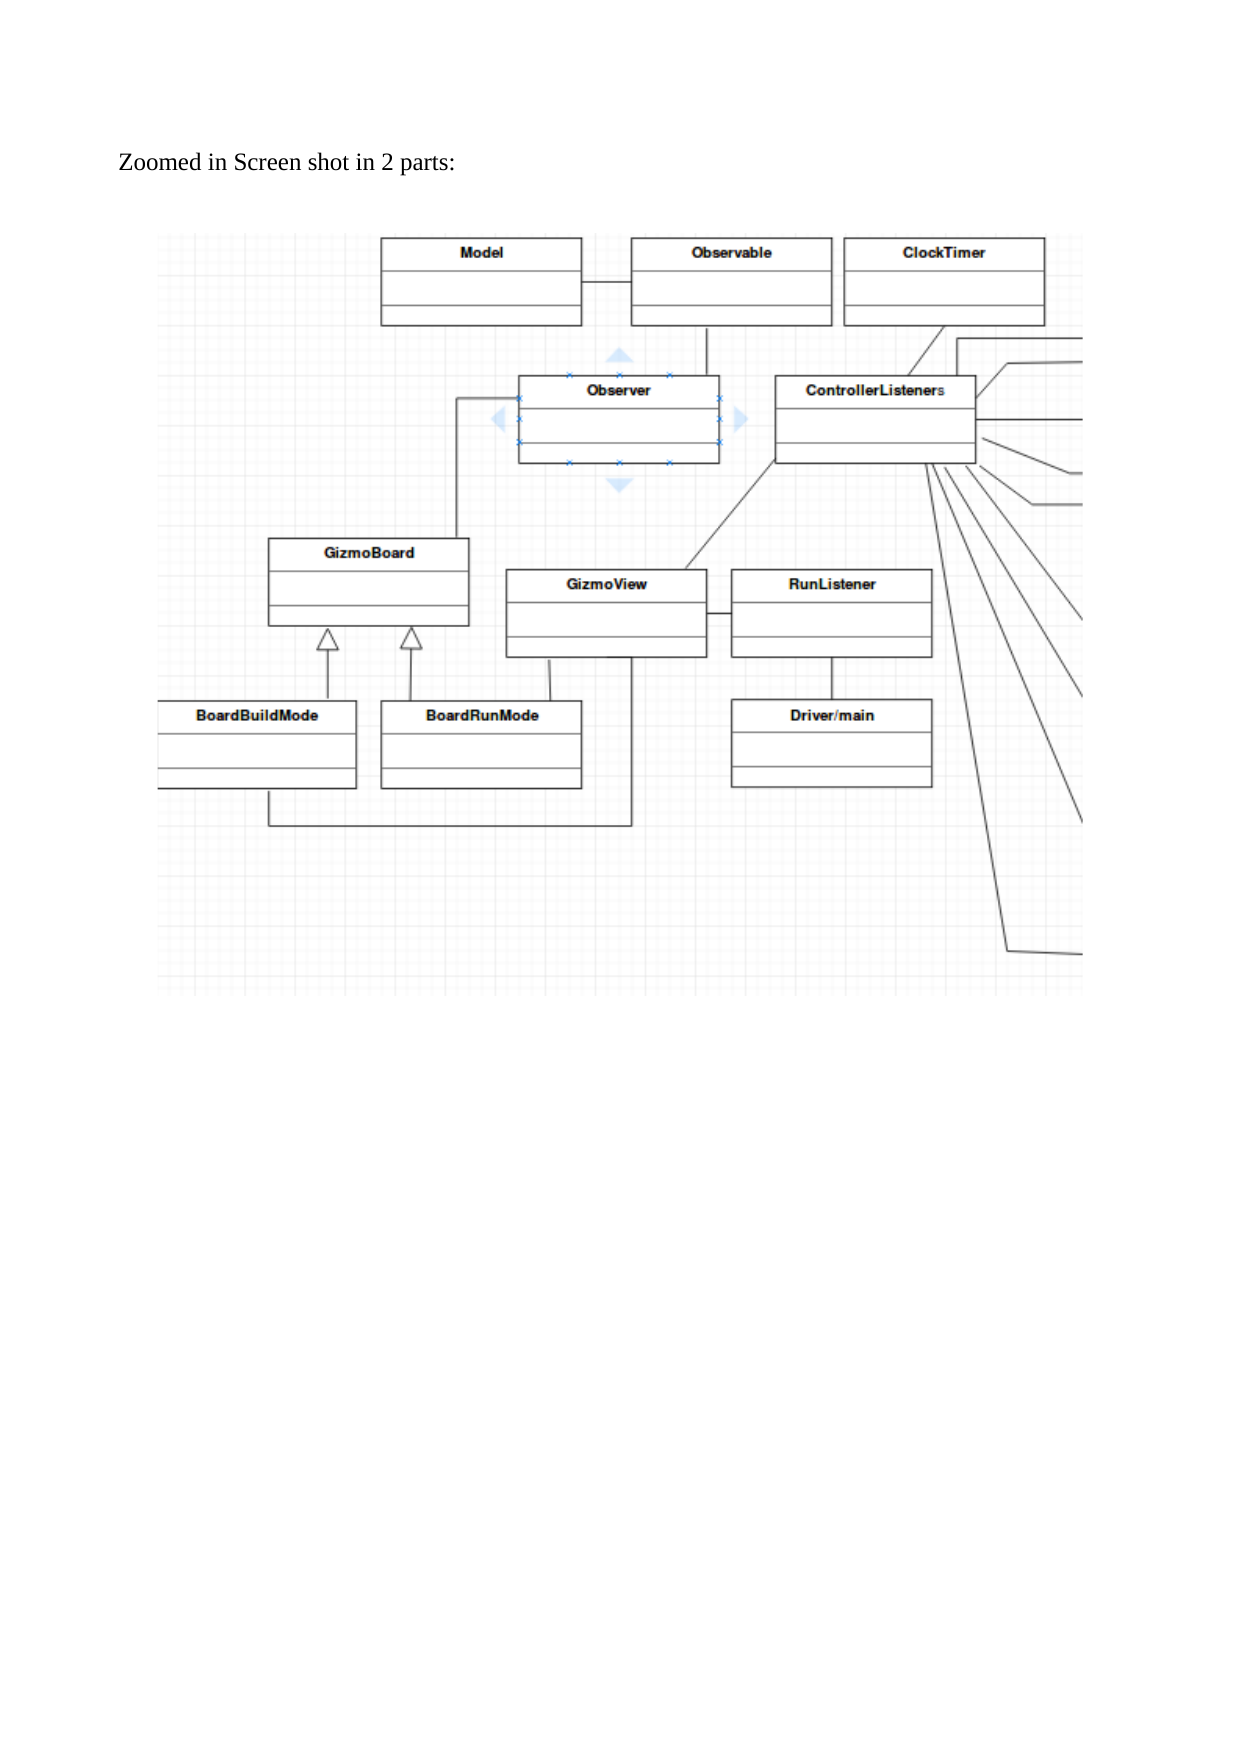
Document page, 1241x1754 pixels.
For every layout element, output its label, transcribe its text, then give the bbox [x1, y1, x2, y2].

text Zoomed in Screen shot in 2 parts: [118, 147, 1122, 176]
picture [157, 233, 1083, 996]
